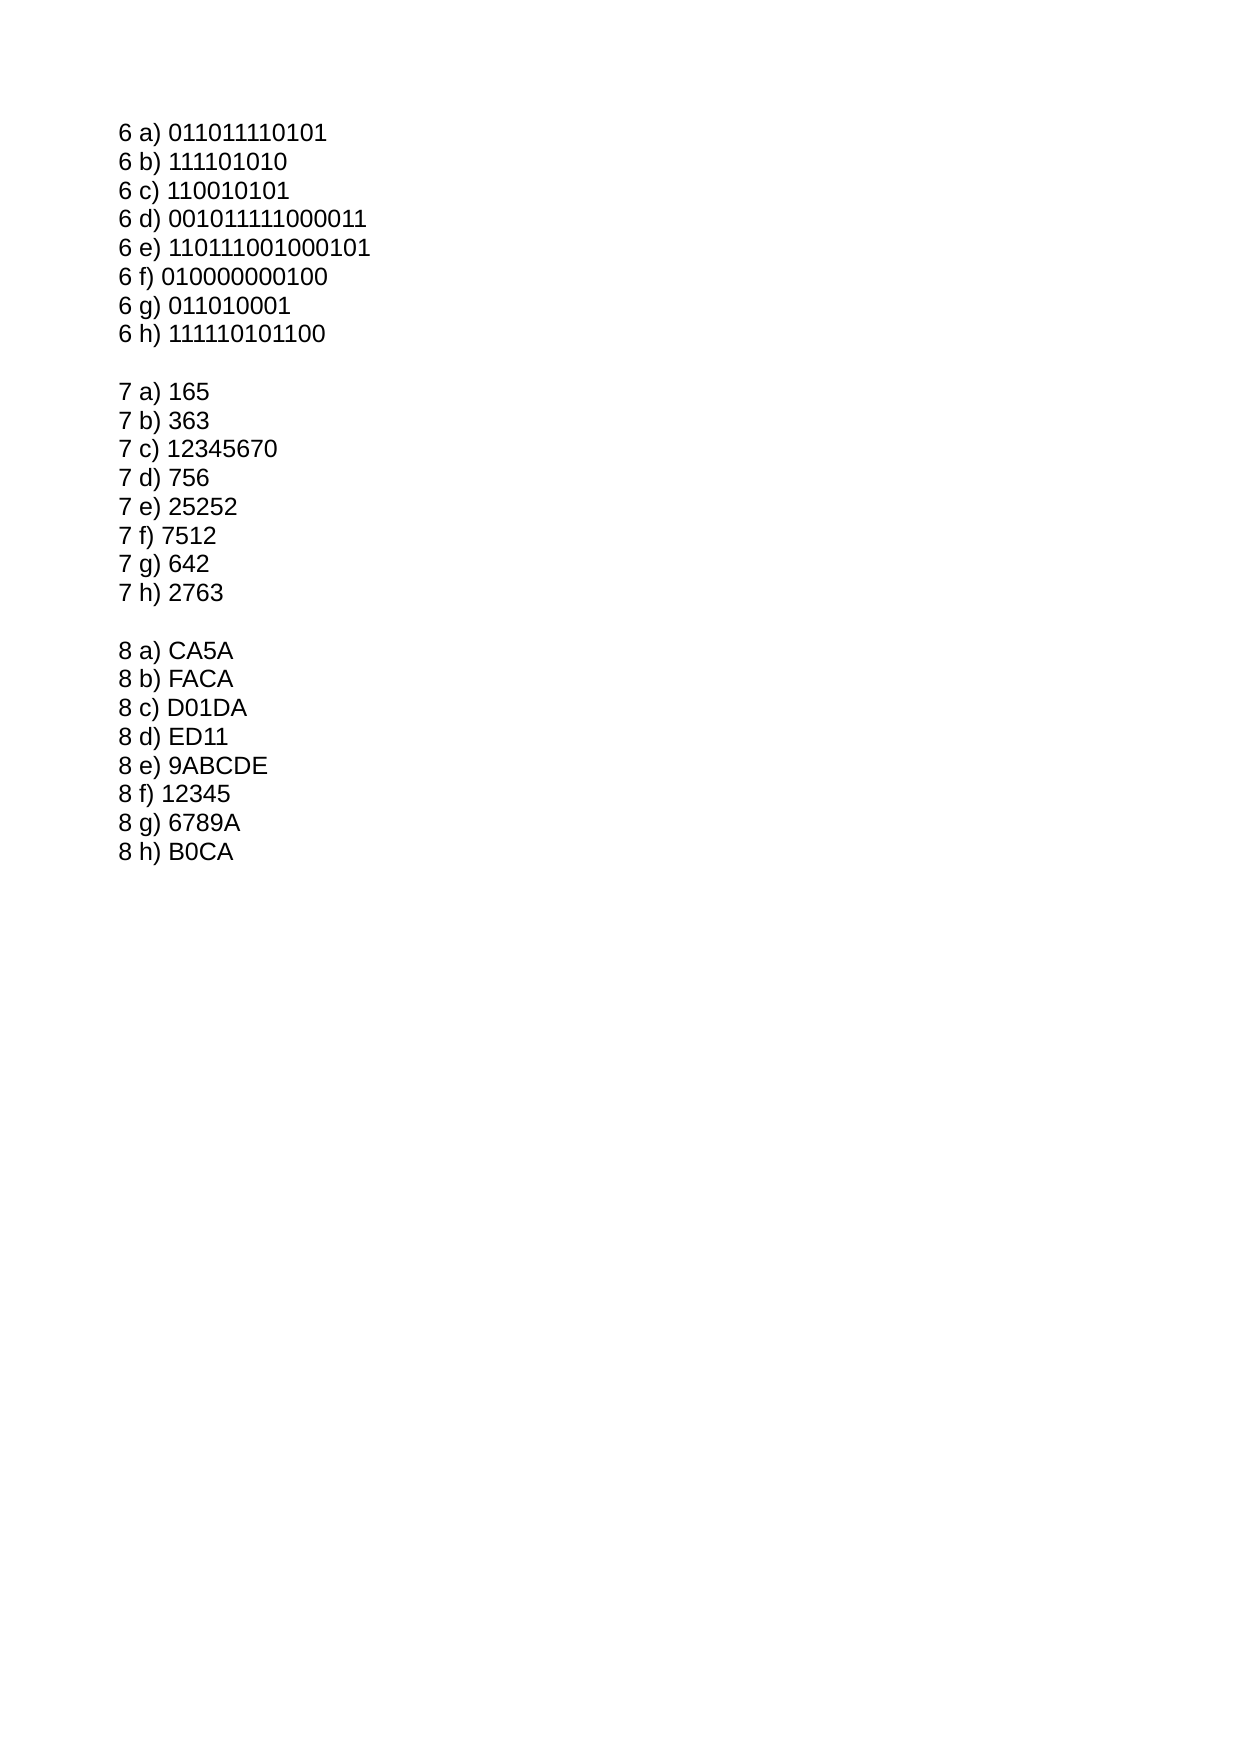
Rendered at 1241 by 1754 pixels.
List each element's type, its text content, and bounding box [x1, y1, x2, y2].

text 8 g) 6789A [118, 808, 1122, 837]
text 8 h) B0CA [118, 837, 1122, 866]
text 7 e) 25252 [118, 492, 1122, 521]
text 8 d) ED11 [118, 722, 1122, 751]
text 6 e) 110111001000101 [118, 233, 1122, 262]
text 7 h) 2763 [118, 578, 1122, 607]
text 8 f) 12345 [118, 779, 1122, 808]
text 8 e) 9ABCDE [118, 751, 1122, 779]
text 6 h) 111110101100 [118, 319, 1122, 348]
text 8 a) CA5A [118, 636, 1122, 664]
text 7 b) 363 [118, 406, 1122, 434]
text 6 a) 011011110101 [118, 118, 1122, 147]
text 7 d) 756 [118, 463, 1122, 492]
text 6 c) 110010101 [118, 176, 1122, 204]
text 7 a) 165 [118, 377, 1122, 406]
text 7 c) 12345670 [118, 434, 1122, 463]
text 8 b) FACA [118, 664, 1122, 693]
text 8 c) D01DA [118, 693, 1122, 722]
text 6 d) 001011111000011 [118, 204, 1122, 233]
text 6 g) 011010001 [118, 291, 1122, 319]
text 6 f) 010000000100 [118, 262, 1122, 291]
text 6 b) 111101010 [118, 147, 1122, 176]
text 7 f) 7512 [118, 521, 1122, 549]
text 7 g) 642 [118, 549, 1122, 578]
